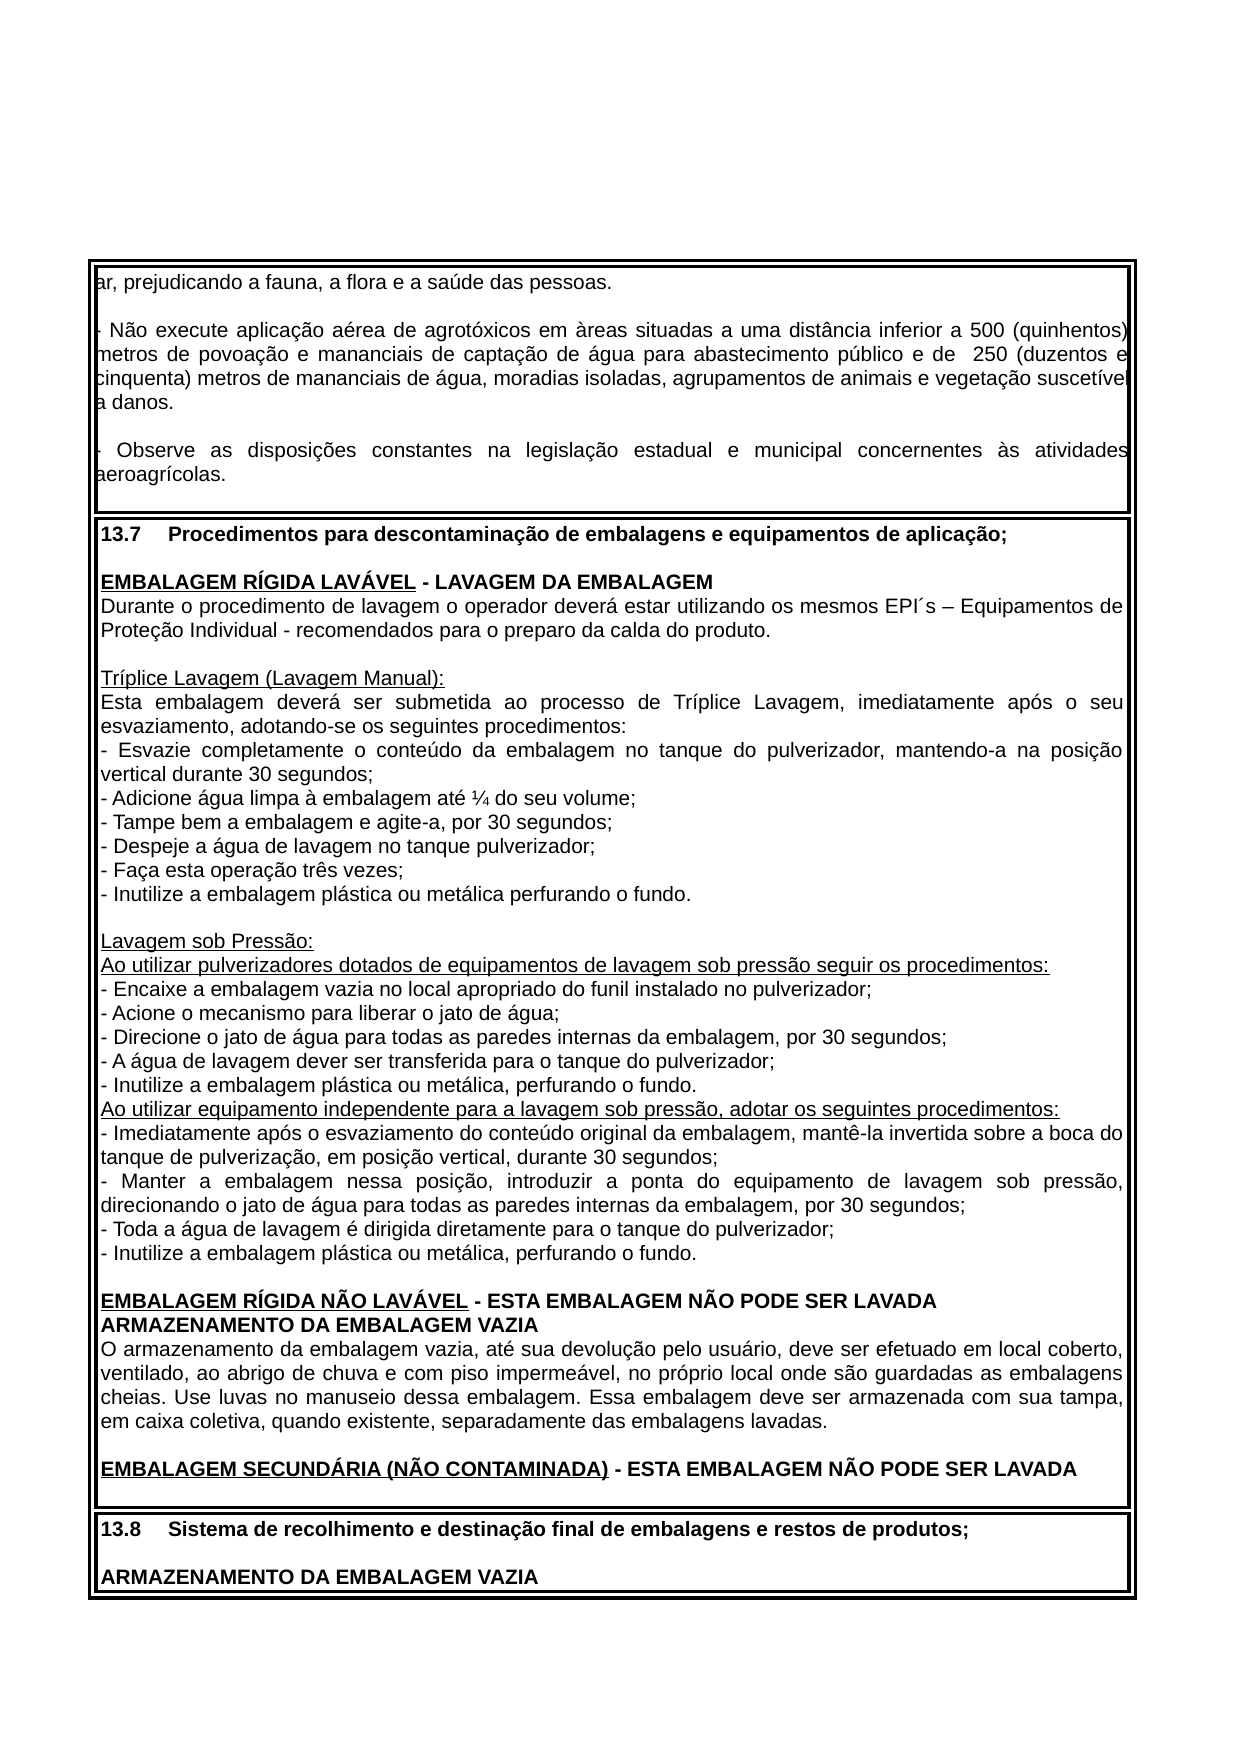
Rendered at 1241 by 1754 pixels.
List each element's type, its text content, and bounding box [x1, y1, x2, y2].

table_cell Especificação dos equipamentos de proteção individual apropriados para a aplicação do produto, bem como medidas de proteção coletiva; Utilize equipamento de proteção individual – EPI: <for each="inf in informations(o, 'Limite de exposición / Protección personal')"><inf></for> - Os equipamentos de proteção individual (EPI) recomendados devem ser vestidos na seguinte ordem: macacão, botas, avental, máscara, óculos, touca árabe e luvas. - No descarte de embalagens utilize equipamento de proteção individual – EPI: macacão hidrorepelente com mangas compridas, luvas de nitrila e botas de borracha. - Antes de retirar os equipamentos de proteção individual (EPIs), lave as luvas ainda vestidas para evitar contaminação. - Os equipamentos de proteção individual (EPIs) recomendados devem ser retirados na seguinte ordem: touca árabe, óculos, avental, botas, macacão, luvas e máscara. - Tome banho imediatamente após a aplicação do produto. - Troque e lave as suas roupas de proteção separado das demais roupas da família. Ao lavar as roupas utilizar luvas e avental impermeável. - Não lave embalagens ou equipamento aplicador em lagos, fontes, rios e demais corpos d'água. Evite a contaminação da água. - A destinação inadequada de embalagens ou restos de produtos ocasiona contaminação do solo, da água e do ar, prejudicando a fauna, a flora e a saúde das pessoas. - Não execute aplicação aérea de agrotóxicos em àreas situadas a uma distância inferior a 500 (quinhentos) metros de povoação e mananciais de captação de água para abastecimento público e de 250 (duzentos e cinquenta) metros de mananciais de água, moradias isoladas, agrupamentos de animais e vegetação suscetível a danos. - Observe as disposições constantes na legislação estadual e municipal concernentes às atividades aeroagrícolas. [93, 262, 1132, 511]
table_cell Procedimentos para descontaminação de embalagens e equipamentos de aplicação; EMBALAGEM RÍGIDA LAVÁVEL - LAVAGEM DA EMBALAGEM Durante o procedimento de lavagem o operador deverá estar utilizando os mesmos EPI´s – Equipamentos de Proteção Individual - recomendados para o preparo da calda do produto. Tríplice Lavagem (Lavagem Manual): Esta embalagem deverá ser submetida ao processo de Tríplice Lavagem, imediatamente após o seu esvaziamento, adotando-se os seguintes procedimentos: - Esvazie completamente o conteúdo da embalagem no tanque do pulverizador, mantendo-a na posição vertical durante 30 segundos; - Adicione água limpa à embalagem até ¼ do seu volume; - Tampe bem a embalagem e agite-a, por 30 segundos; - Despeje a água de lavagem no tanque pulverizador; - Faça esta operação três vezes; - Inutilize a embalagem plástica ou metálica perfurando o fundo. Lavagem sob Pressão: Ao utilizar pulverizadores dotados de equipamentos de lavagem sob pressão seguir os procedimentos: - Encaixe a embalagem vazia no local apropriado do funil instalado no pulverizador; - Acione o mecanismo para liberar o jato de água; - Direcione o jato de água para todas as paredes internas da embalagem, por 30 segundos; - A água de lavagem dever ser transferida para o tanque do pulverizador; - Inutilize a embalagem plástica ou metálica, perfurando o fundo. Ao utilizar equipamento independente para a lavagem sob pressão, adotar os seguintes procedimentos: - Imediatamente após o esvaziamento do conteúdo original da embalagem, mantê-la invertida sobre a boca do tanque de pulverização, em posição vertical, durante 30 segundos; - Manter a embalagem nessa posição, introduzir a ponta do equipamento de lavagem sob pressão, direcionando o jato de água para todas as paredes internas da embalagem, por 30 segundos; - Toda a água de lavagem é dirigida diretamente para o tanque do pulverizador; - Inutilize a embalagem plástica ou metálica, perfurando o fundo. EMBALAGEM RÍGIDA NÃO LAVÁVEL - ESTA EMBALAGEM NÃO PODE SER LAVADA ARMAZENAMENTO DA EMBALAGEM VAZIA O armazenamento da embalagem vazia, até sua devolução pelo usuário, deve ser efetuado em local coberto, ventilado, ao abrigo de chuva e com piso impermeável, no próprio local onde são guardadas as embalagens cheias. Use luvas no manuseio dessa embalagem. Essa embalagem deve ser armazenada com sua tampa, em caixa coletiva, quando existente, separadamente das embalagens lavadas. EMBALAGEM SECUNDÁRIA (NÃO CONTAMINADA) - ESTA EMBALAGEM NÃO PODE SER LAVADA [93, 511, 1132, 1506]
table_cell Especificação dos equipamentos de proteção individual apropriados para a aplicação do produto, bem como medidas de proteção coletiva; Utilize equipamento de proteção individual – EPI: <for each="inf in informations(o, 'Limite de exposición / Protección personal')"><inf></for> - Os equipamentos de proteção individual (EPI) recomendados devem ser vestidos na seguinte ordem: macacão, botas, avental, máscara, óculos, touca árabe e luvas. - No descarte de embalagens utilize equipamento de proteção individual – EPI: macacão hidrorepelente com mangas compridas, luvas de nitrila e botas de borracha. - Antes de retirar os equipamentos de proteção individual (EPIs), lave as luvas ainda vestidas para evitar contaminação. - Os equipamentos de proteção individual (EPIs) recomendados devem ser retirados na seguinte ordem: touca árabe, óculos, avental, botas, macacão, luvas e máscara. - Tome banho imediatamente após a aplicação do produto. - Troque e lave as suas roupas de proteção separado das demais roupas da família. Ao lavar as roupas utilizar luvas e avental impermeável. - Não lave embalagens ou equipamento aplicador em lagos, fontes, rios e demais corpos d'água. Evite a contaminação da água. - A destinação inadequada de embalagens ou restos de produtos ocasiona contaminação do solo, da água e do ar, prejudicando a fauna, a flora e a saúde das pessoas. - Não execute aplicação aérea de agrotóxicos em àreas situadas a uma distância inferior a 500 (quinhentos) metros de povoação e mananciais de captação de água para abastecimento público e de 250 (duzentos e cinquenta) metros de mananciais de água, moradias isoladas, agrupamentos de animais e vegetação suscetível a danos. - Observe as disposições constantes na legislação estadual e municipal concernentes às atividades aeroagrícolas. [98, 268, 1127, 511]
